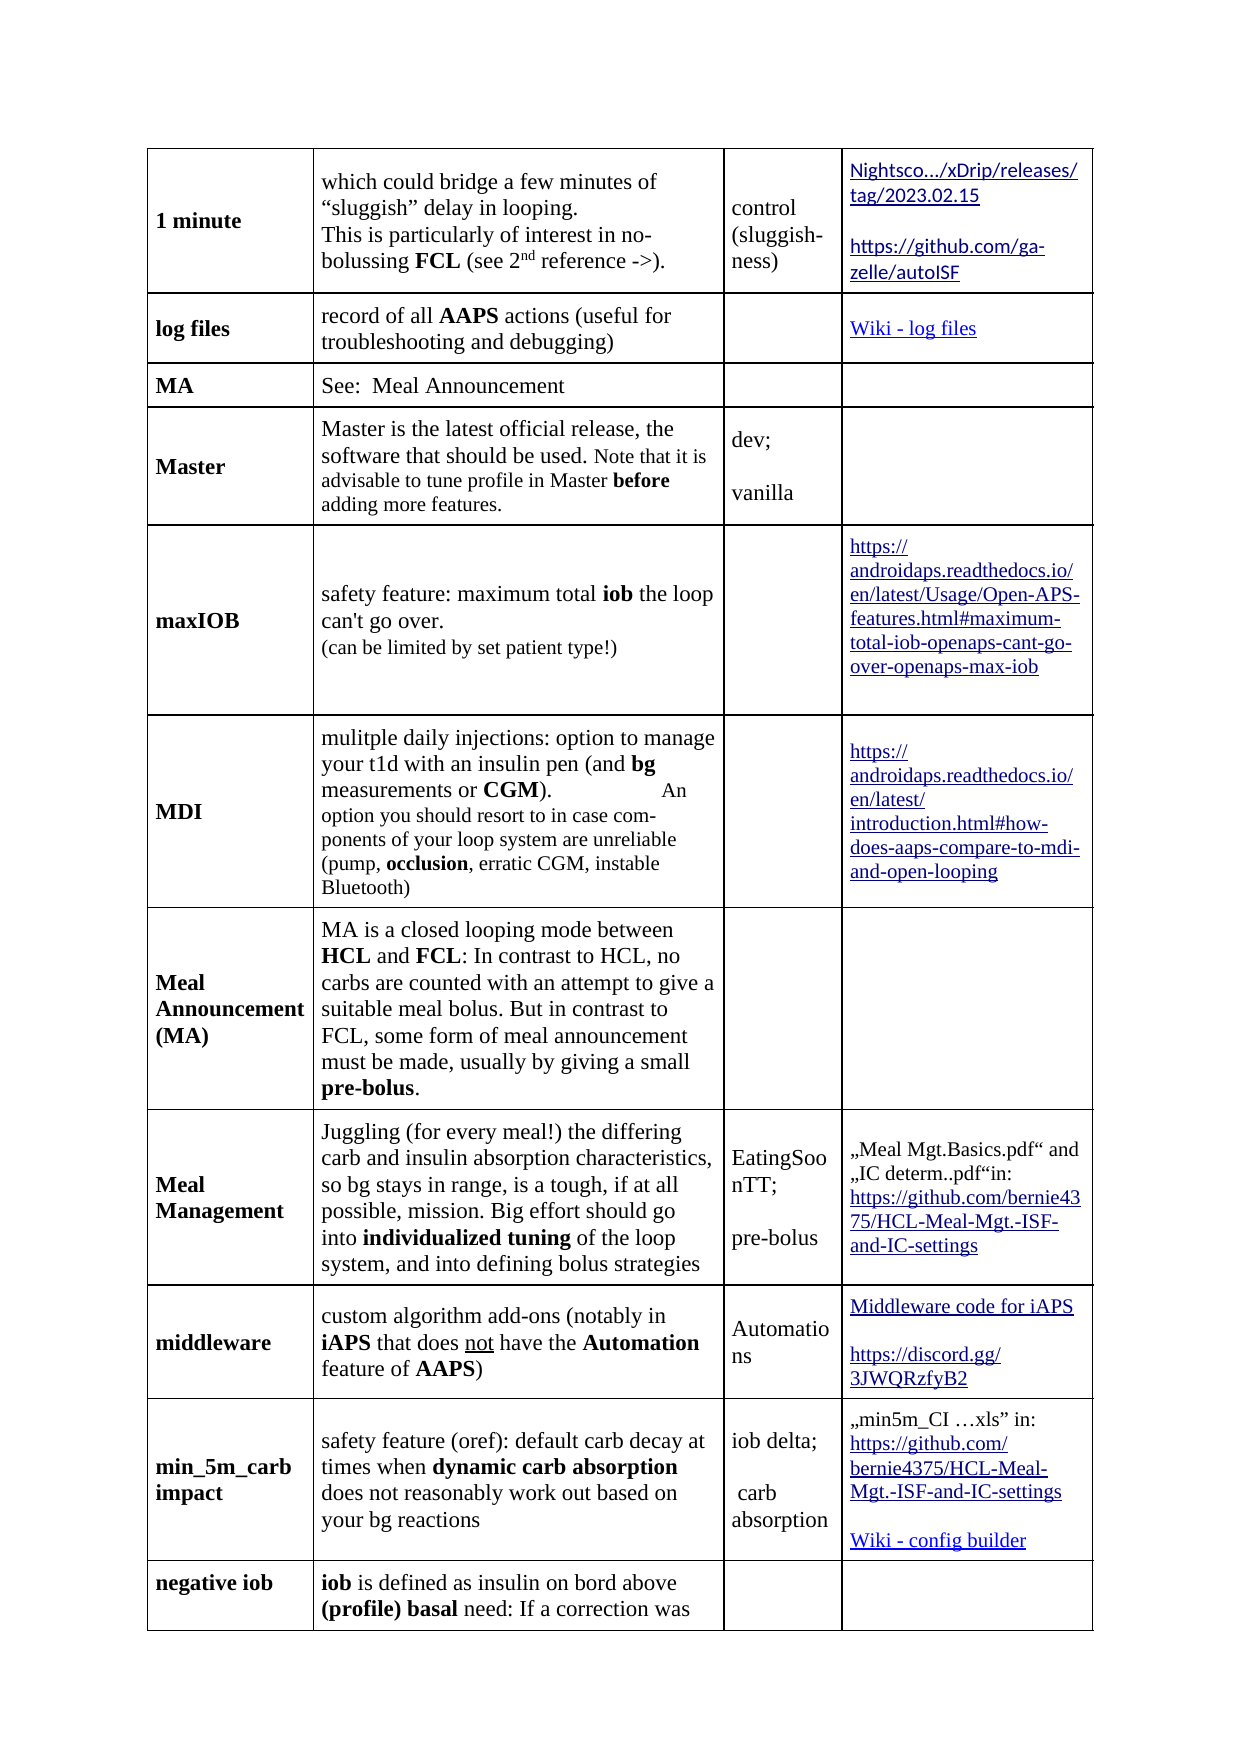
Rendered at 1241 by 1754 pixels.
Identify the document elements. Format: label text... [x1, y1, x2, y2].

table_cell dev; vanilla [725, 408, 841, 524]
table_cell safety feature: maximum total iob the loop can't go over. (can be limited by set patient type!) [314, 526, 723, 714]
table_cell custom algorithm add-ons (notably in iAPS that does not have the Automation feature of AAPS) [314, 1286, 723, 1398]
table_cell maxIOB [148, 526, 313, 714]
table_cell negative iob [148, 1561, 313, 1629]
table_cell [843, 1561, 1092, 1629]
table_cell Wiki - log files [843, 294, 1092, 362]
table_cell See: Meal Announcement [314, 364, 723, 406]
table_cell Meal Management [148, 1110, 313, 1284]
table_cell MA is a closed looping mode between HCL and FCL: In contrast to HCL, no carbs are counted with an attempt to give a suitable meal bolus. But in contrast to FCL, some form of meal announcement must be made, usually by giving a small pre-bolus. [314, 908, 723, 1108]
table_cell 1 minute [148, 149, 313, 292]
table_cell „Meal Mgt.Basics.pdf“ and „IC determ..pdf“in: https://github.com/bernie4375/HCL-Meal-Mgt.-ISF-and-IC-settings [843, 1110, 1092, 1284]
table_cell EatingSoonTT; pre-bolus [725, 1110, 841, 1284]
table_cell middleware [148, 1286, 313, 1398]
table_cell - which could bridge a few minutes of “sluggish” delay in looping. This is particularly of interest in no-bolussing FCL (see 2nd reference ->). [314, 149, 723, 292]
table_cell record of all AAPS actions (useful for troubleshooting and debugging) [314, 294, 723, 362]
table_cell MDI [148, 716, 313, 907]
table_cell Meal Announcement (MA) [148, 908, 313, 1108]
table_cell Master is the latest official release, the software that should be used. Note that it is advisable to tune profile in Master before adding more features. [314, 408, 723, 524]
table_cell safety feature (oref): default carb decay at times when dynamic carb absorption does not reasonably work out based on your bg reactions [314, 1399, 723, 1559]
table_cell Automations [725, 1286, 841, 1398]
table_cell [843, 408, 1092, 524]
table_cell Juggling (for every meal!) the differing carb and insulin absorption characteristics, so bg stays in range, is a tough, if at all possible, mission. Big effort should go into individualized tuning of the loop system, and into defining bolus strategies [314, 1110, 723, 1284]
table_cell log files [148, 294, 313, 362]
table_cell mulitple daily injections: option to manage your t1d with an insulin pen (and bg measurements or CGM). An option you should resort to in case com-ponents of your loop system are unreliable (pump, occlusion, erratic CGM, instable Bluetooth) [314, 716, 723, 907]
table_cell [725, 526, 841, 714]
table_cell iob delta; carb absorption [725, 1399, 841, 1559]
table_cell [843, 908, 1092, 1108]
table_cell [725, 908, 841, 1108]
table_cell https://androidaps.readthedocs.io/en/latest/introduction.html#how-does-aaps-compare-to-mdi-and-open-looping [843, 716, 1092, 907]
table_cell min_5m_carb impact [148, 1399, 313, 1559]
table_cell Nightsco.../xDrip/releases/tag/2023.02.15 https://github.com/ga-zelle/autoISF [843, 149, 1092, 292]
table_cell [725, 716, 841, 907]
table_cell MA [148, 364, 313, 406]
table_cell [725, 364, 841, 406]
table_cell Middleware code for iAPS https://discord.gg/3JWQRzfyB2 [843, 1286, 1092, 1398]
table_cell [725, 1561, 841, 1629]
table_cell iob is defined as insulin on bord above (profile) basal need: If a correction was [314, 1561, 723, 1629]
table_cell [843, 364, 1092, 406]
table_cell control (sluggish-ness) [725, 149, 841, 292]
table_cell https://androidaps.readthedocs.io/en/latest/Usage/Open-APS-features.html#maximum-total-iob-openaps-cant-go-over-openaps-max-iob [843, 526, 1092, 714]
table_cell „min5m_CI …xls” in: https://github.com/bernie4375/HCL-Meal-Mgt.-ISF-and-IC-settings Wiki - config builder [843, 1399, 1092, 1559]
table_cell [725, 294, 841, 362]
table_cell Master [148, 408, 313, 524]
